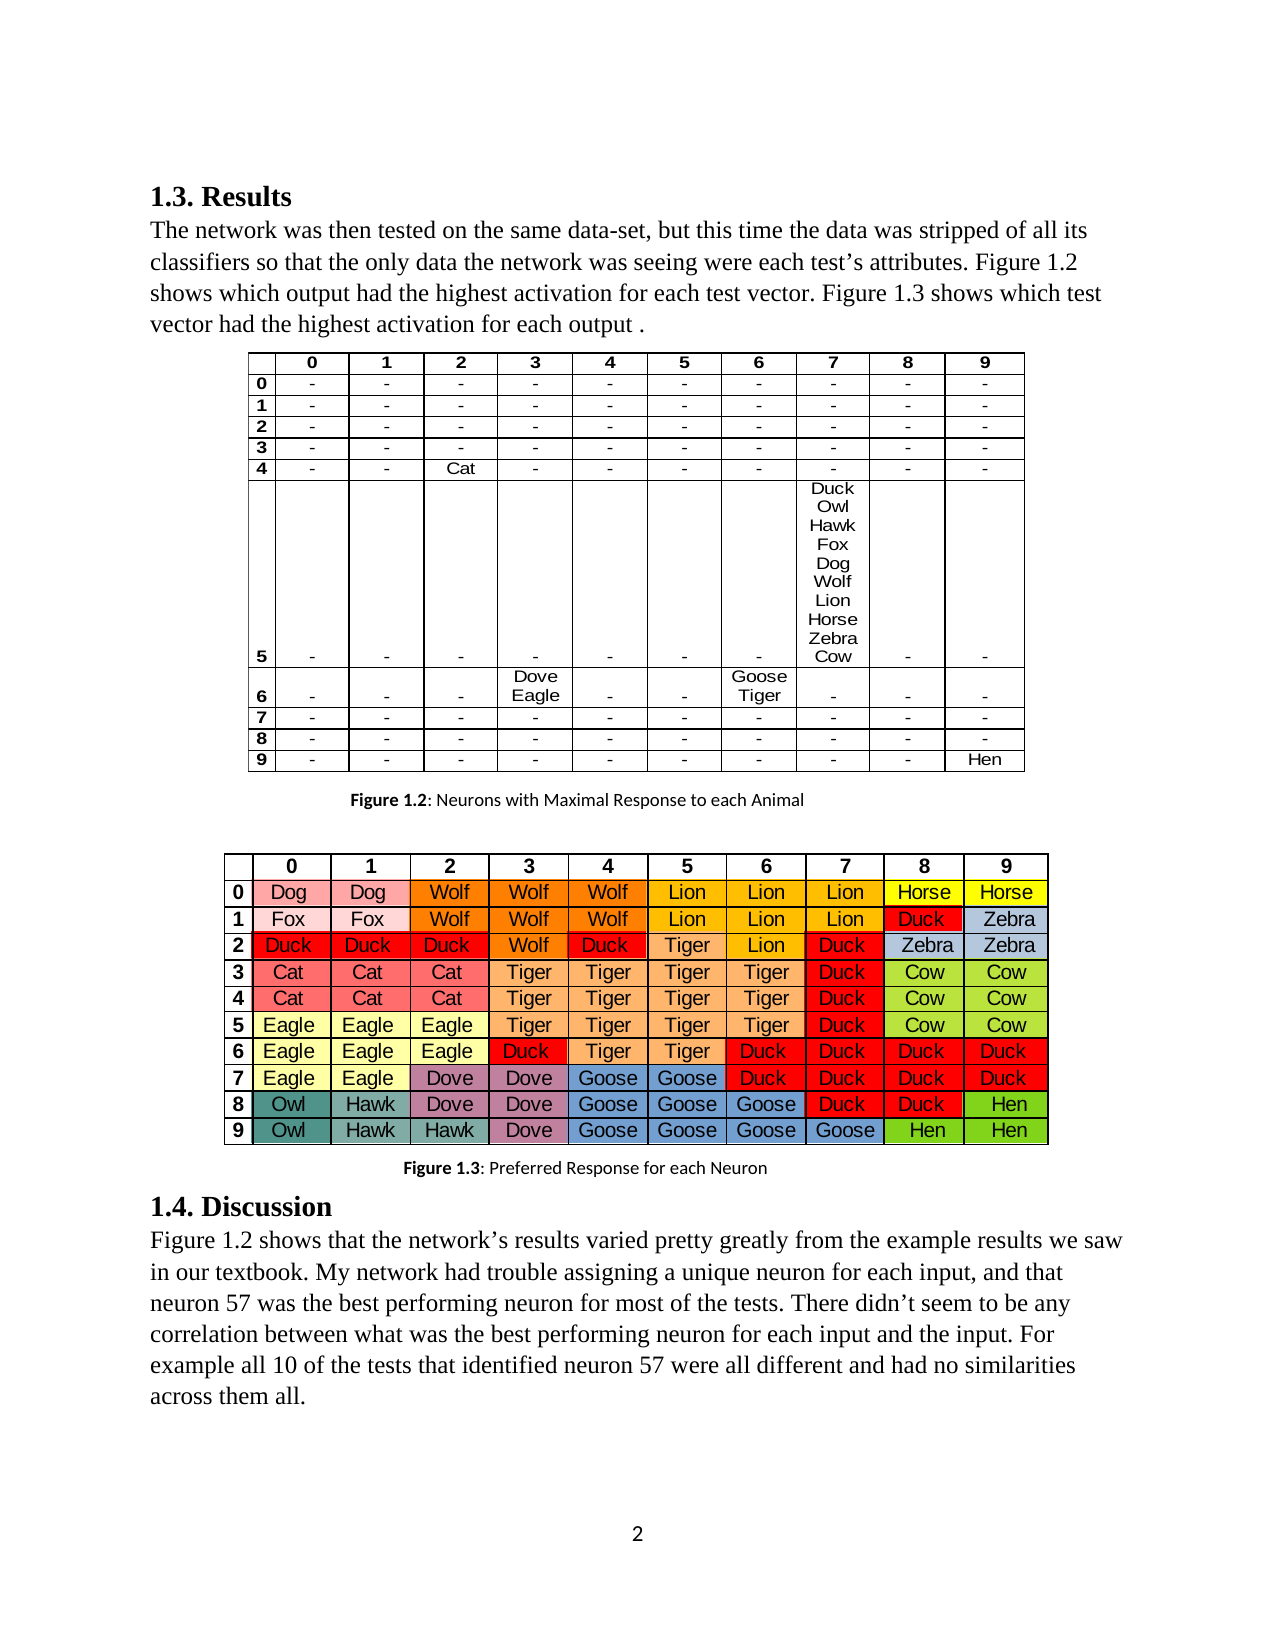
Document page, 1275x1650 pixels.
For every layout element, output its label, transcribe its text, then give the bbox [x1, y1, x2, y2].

text Figure 1.2 shows that the network’s results varied pretty greatly from the example results we saw in our textbook. My network had trouble assigning a unique neuron for each input, and that neuron 57 was the best performing neuron for most of the tests. There didn’t seem to be any correlation between what was the best performing neuron for each input and the input. For example all 10 of the tests that identified neuron 57 were all different and had no similarities across them all. [150, 1226, 1125, 1409]
text 1.3. Results [150, 179, 1125, 213]
text 1.4. Discussion [150, 1189, 1125, 1223]
text The network was then tested on the same data-set, but this time the data was stripped of all its classifiers so that the only data the network was seeing were each test’s attributes. Figure 1.2 shows which output had the highest activation for each test vector. Figure 1.3 shows which test vector had the highest activation for each output . [150, 216, 1125, 337]
